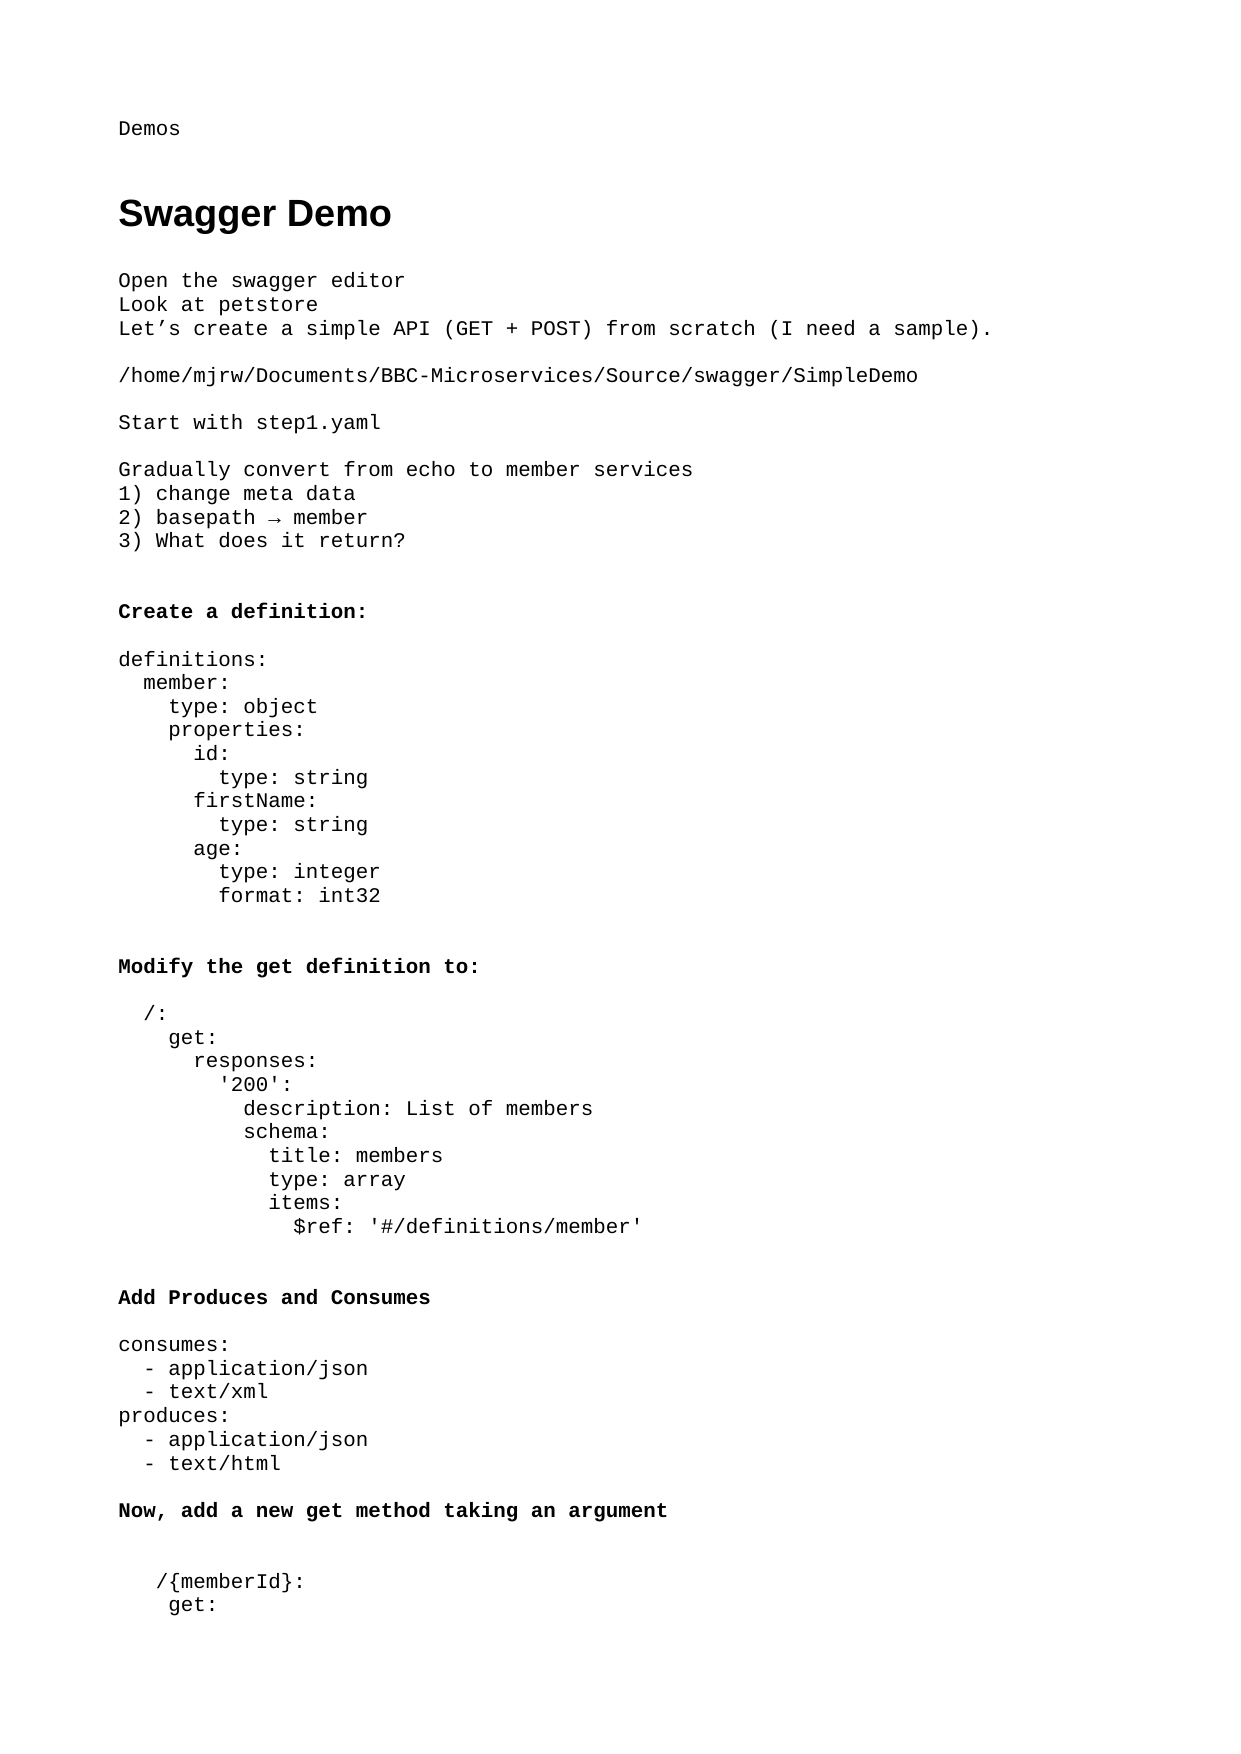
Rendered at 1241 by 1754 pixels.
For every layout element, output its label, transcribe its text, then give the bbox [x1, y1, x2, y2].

text Add Produces and Consumes [118, 1287, 1122, 1311]
text produces: [118, 1405, 1122, 1429]
text format: int32 [118, 885, 1122, 909]
text get: [118, 1594, 1122, 1618]
text consumes: [118, 1334, 1122, 1358]
text Create a definition: [118, 601, 1122, 625]
text Modify the get definition to: [118, 956, 1122, 979]
text title: members [118, 1145, 1122, 1169]
text Gradually convert from echo to member services [118, 459, 1122, 483]
text type: object [118, 696, 1122, 719]
text description: List of members [118, 1098, 1122, 1121]
text 2) basepath → member [118, 507, 1122, 530]
text Start with step1.yaml [118, 412, 1122, 436]
text Demos [118, 118, 1122, 142]
text Let’s create a simple API (GET + POST) from scratch (I need a sample). [118, 317, 1122, 341]
text type: integer [118, 861, 1122, 885]
text Open the swagger editor [118, 270, 1122, 294]
subtitle Swagger Demo [118, 190, 1122, 234]
text definitions: [118, 648, 1122, 672]
text - text/html [118, 1452, 1122, 1476]
text - application/json [118, 1429, 1122, 1452]
text schema: [118, 1121, 1122, 1145]
text items: [118, 1192, 1122, 1216]
text get: [118, 1027, 1122, 1051]
text 3) What does it return? [118, 530, 1122, 554]
text responses: [118, 1051, 1122, 1074]
text 1) change meta data [118, 483, 1122, 507]
text $ref: '#/definitions/member' [118, 1216, 1122, 1240]
text firstName: [118, 790, 1122, 814]
text id: [118, 743, 1122, 767]
text type: string [118, 814, 1122, 838]
text member: [118, 672, 1122, 696]
text Now, add a new get method taking an argument [118, 1500, 1122, 1523]
text '200': [118, 1074, 1122, 1098]
text properties: [118, 719, 1122, 743]
text - text/xml [118, 1382, 1122, 1405]
text age: [118, 838, 1122, 861]
text /home/mjrw/Documents/BBC-Microservices/Source/swagger/SimpleDemo [118, 365, 1122, 388]
text type: array [118, 1169, 1122, 1192]
text - application/json [118, 1358, 1122, 1382]
text Look at petstore [118, 294, 1122, 317]
text /{memberId}: [118, 1571, 1122, 1594]
text /: [118, 1003, 1122, 1027]
text type: string [118, 767, 1122, 790]
